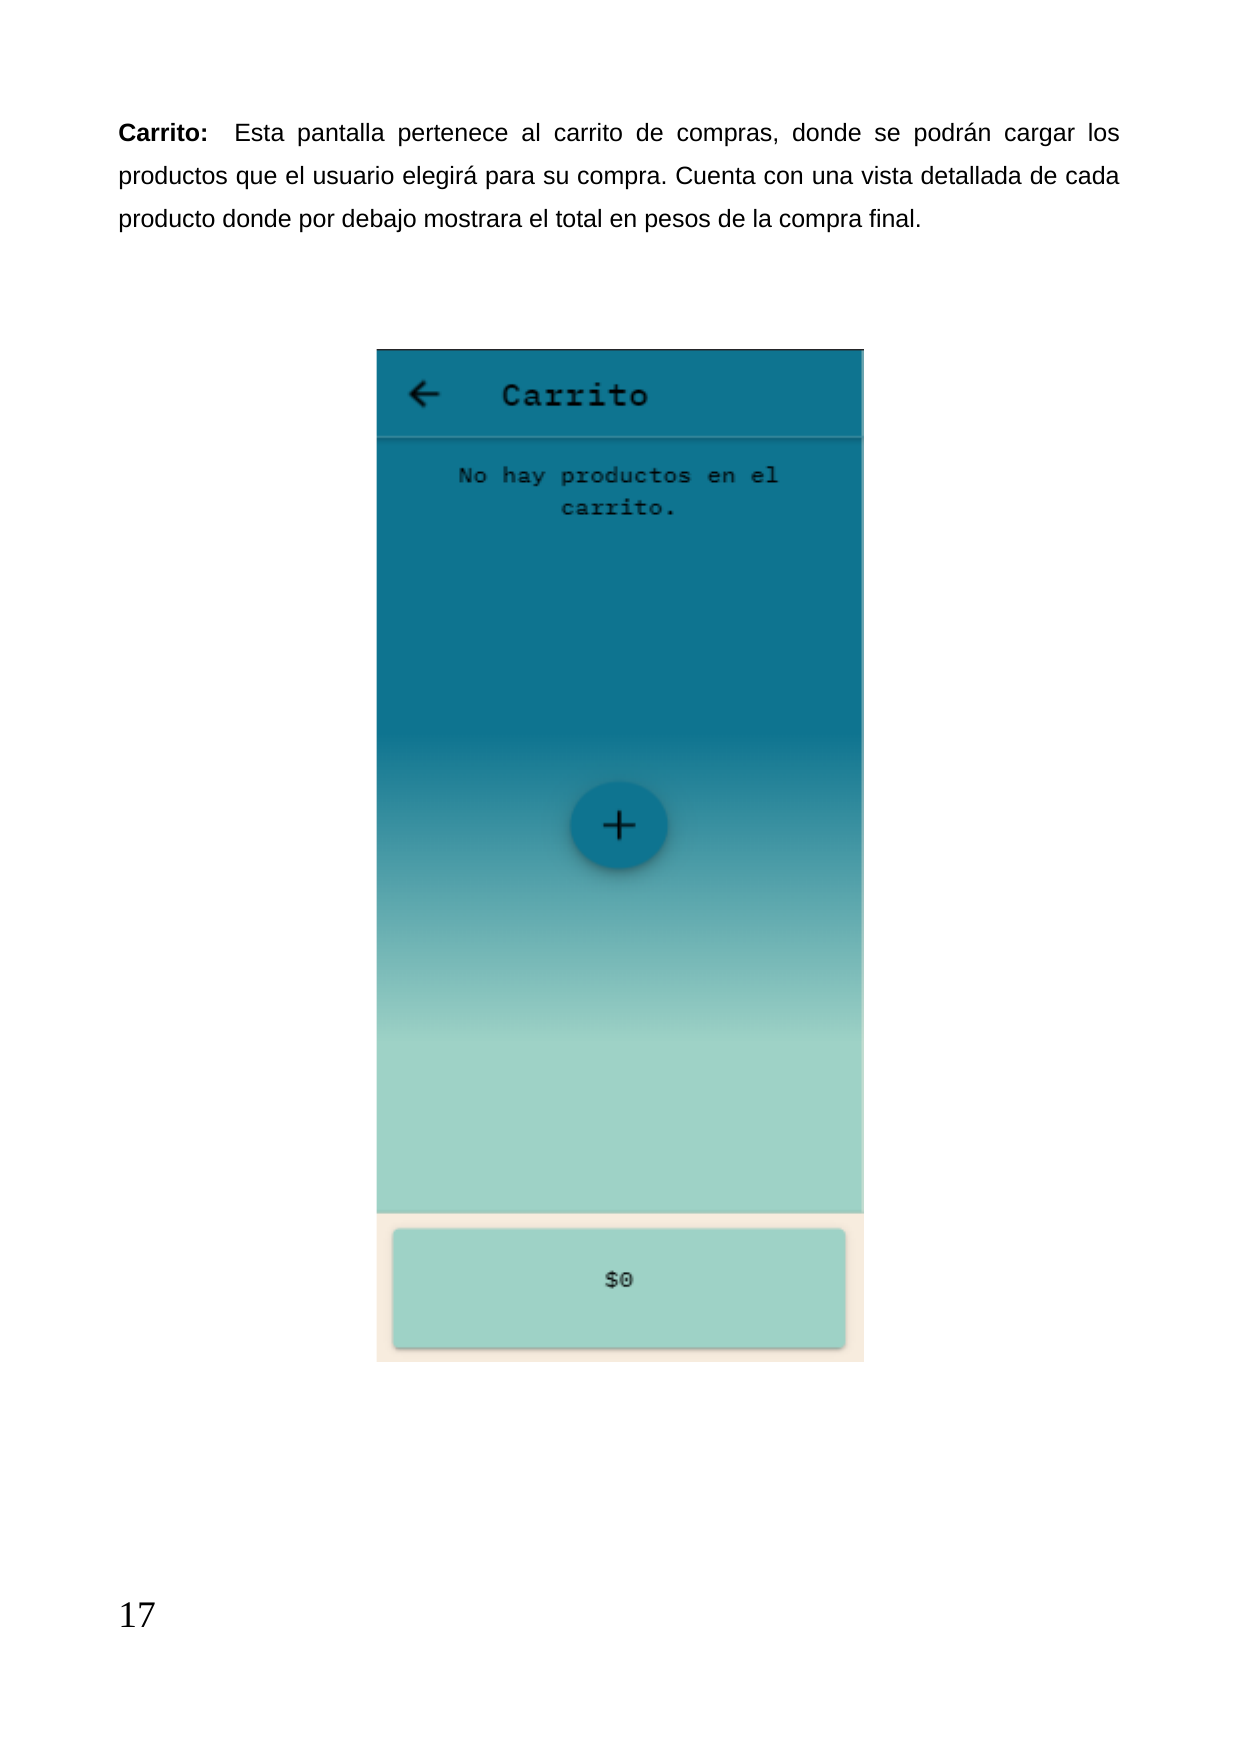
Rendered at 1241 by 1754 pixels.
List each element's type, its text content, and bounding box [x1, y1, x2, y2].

picture [376, 349, 864, 1362]
text Carrito: Esta pantalla pertenece al carrito de compras, donde se podrán cargar los productos que el usuario elegirá para su compra. Cuenta con una vista detallada de cada producto donde por debajo mostrara el total en pesos de la compra final. [118, 118, 1122, 233]
